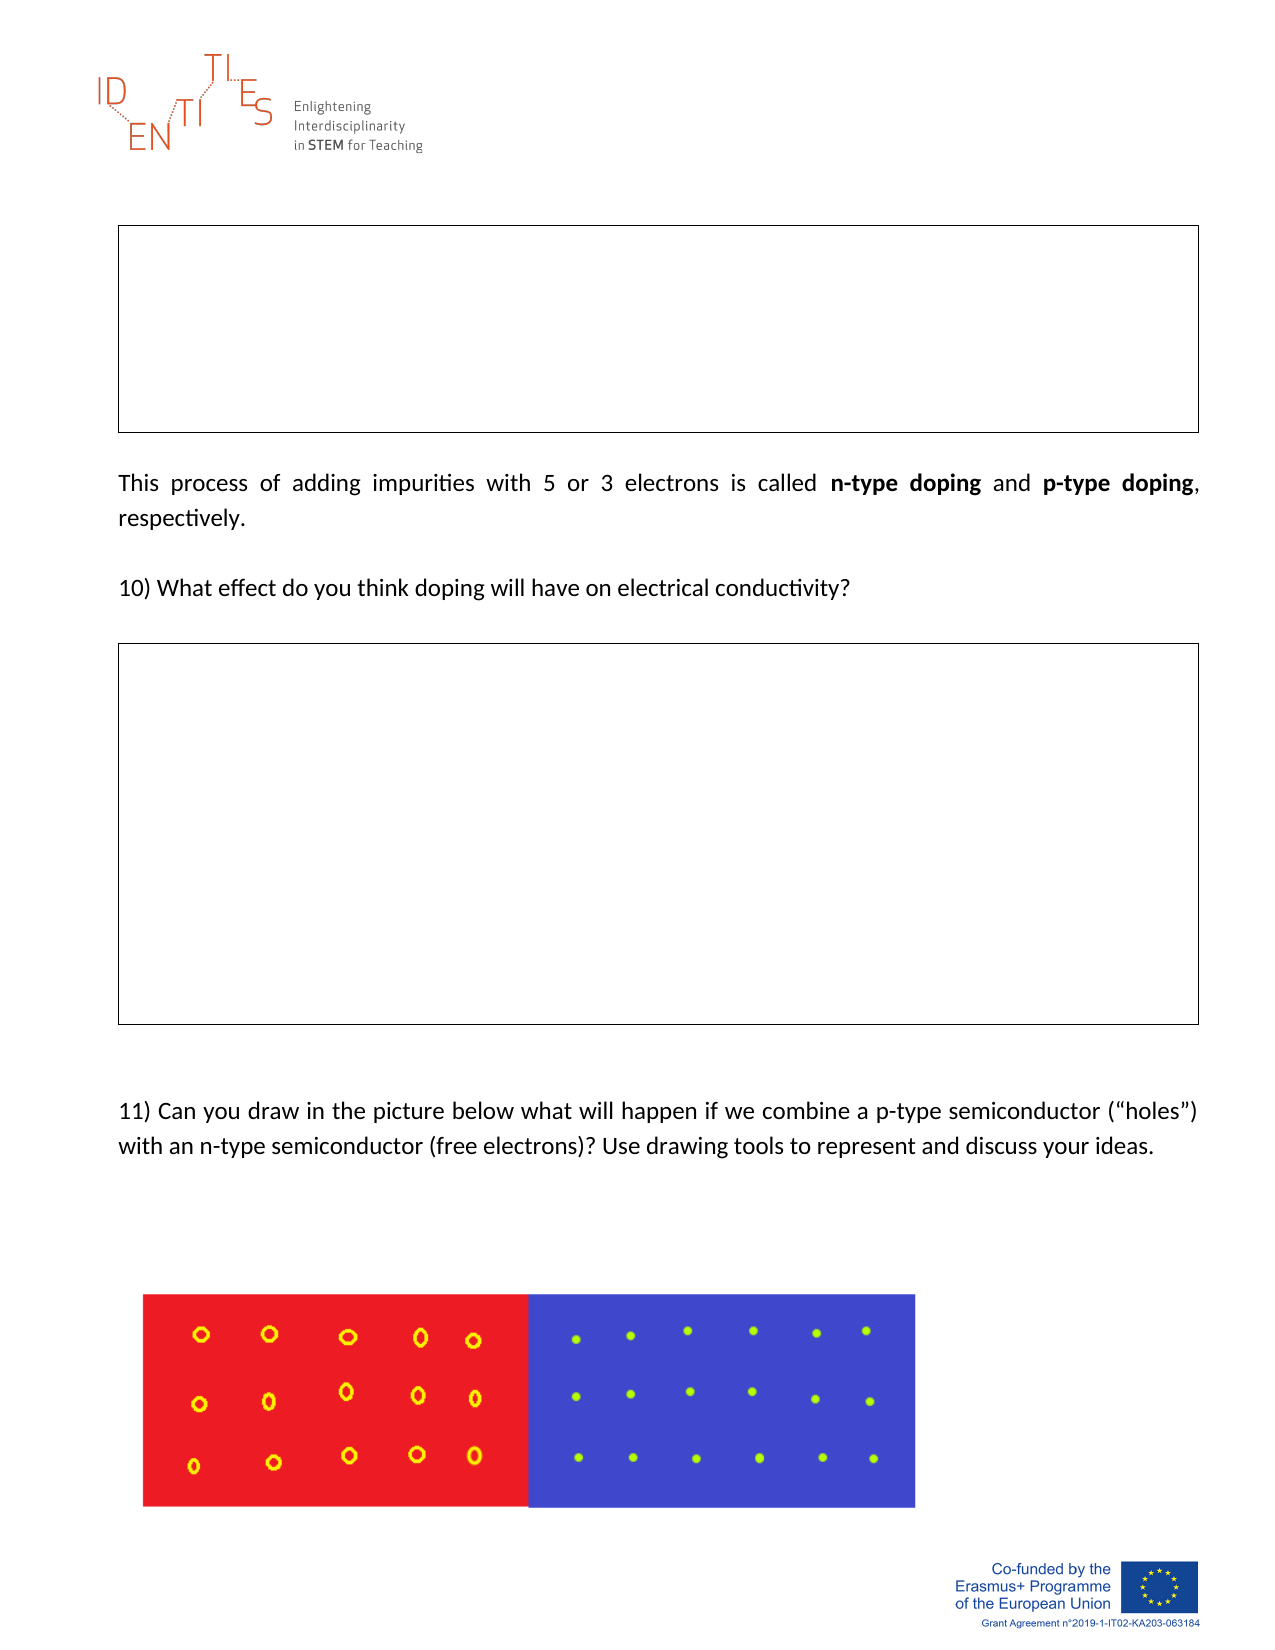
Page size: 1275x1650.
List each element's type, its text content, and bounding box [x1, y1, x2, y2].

picture [127, 1272, 955, 1534]
picture [950, 1558, 1200, 1632]
picture [98, 51, 423, 156]
table_header [119, 644, 1198, 1024]
text 10) What effect do you think doping will have on electrical conductivity? [118, 573, 1200, 603]
text This process of adding impurities with 5 or 3 electrons is called n-type doping and p-type doping, respectively. [118, 468, 1200, 533]
table_header [119, 226, 1198, 432]
text 11) Can you draw in the picture below what will happen if we combine a p-type semiconductor (“holes”) with an n-type semiconductor (free electrons)? Use drawing tools to represent and discuss your ideas. [118, 1095, 1200, 1161]
